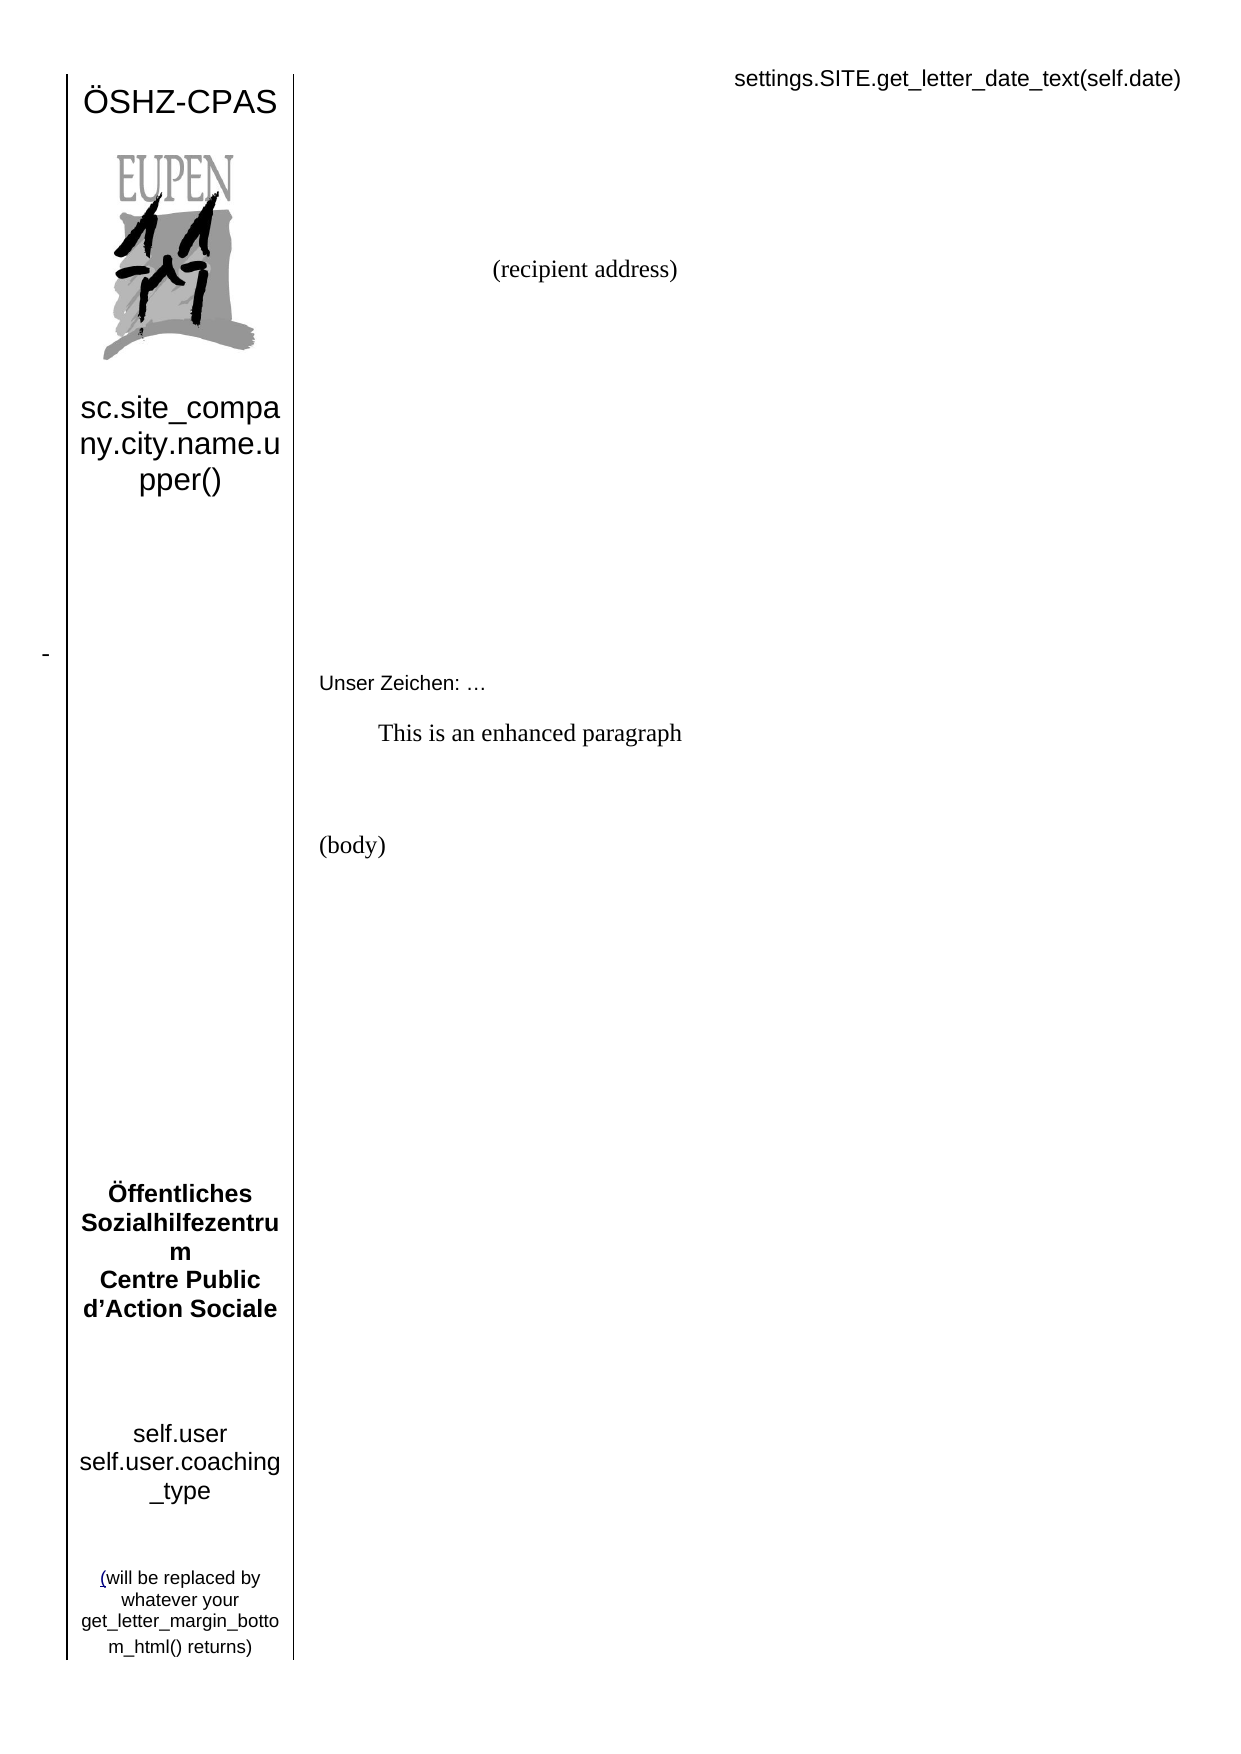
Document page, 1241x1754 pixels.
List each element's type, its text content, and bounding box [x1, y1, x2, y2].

text (body) [319, 831, 1181, 859]
text self.user self.user.coaching_type [76, 1419, 284, 1505]
text settings.SITE.get_letter_date_text(self.date) [319, 65, 1181, 91]
text - [41, 638, 59, 667]
text Unser Zeichen: … [319, 671, 1181, 695]
text Öffentliches Sozialhilfezentrum Centre Public d’Action Sociale [76, 1179, 285, 1352]
picture [103, 155, 257, 361]
text ÖSHZ-CPAS [68, 74, 293, 121]
text (recipient address) [492, 254, 1094, 283]
text This is an enhanced paragraph [378, 718, 1122, 747]
text sc.site_company.city.name.upper() [68, 381, 293, 497]
text (will be replaced by whatever your get_letter_margin_bottom_html() returns) [76, 1567, 284, 1660]
